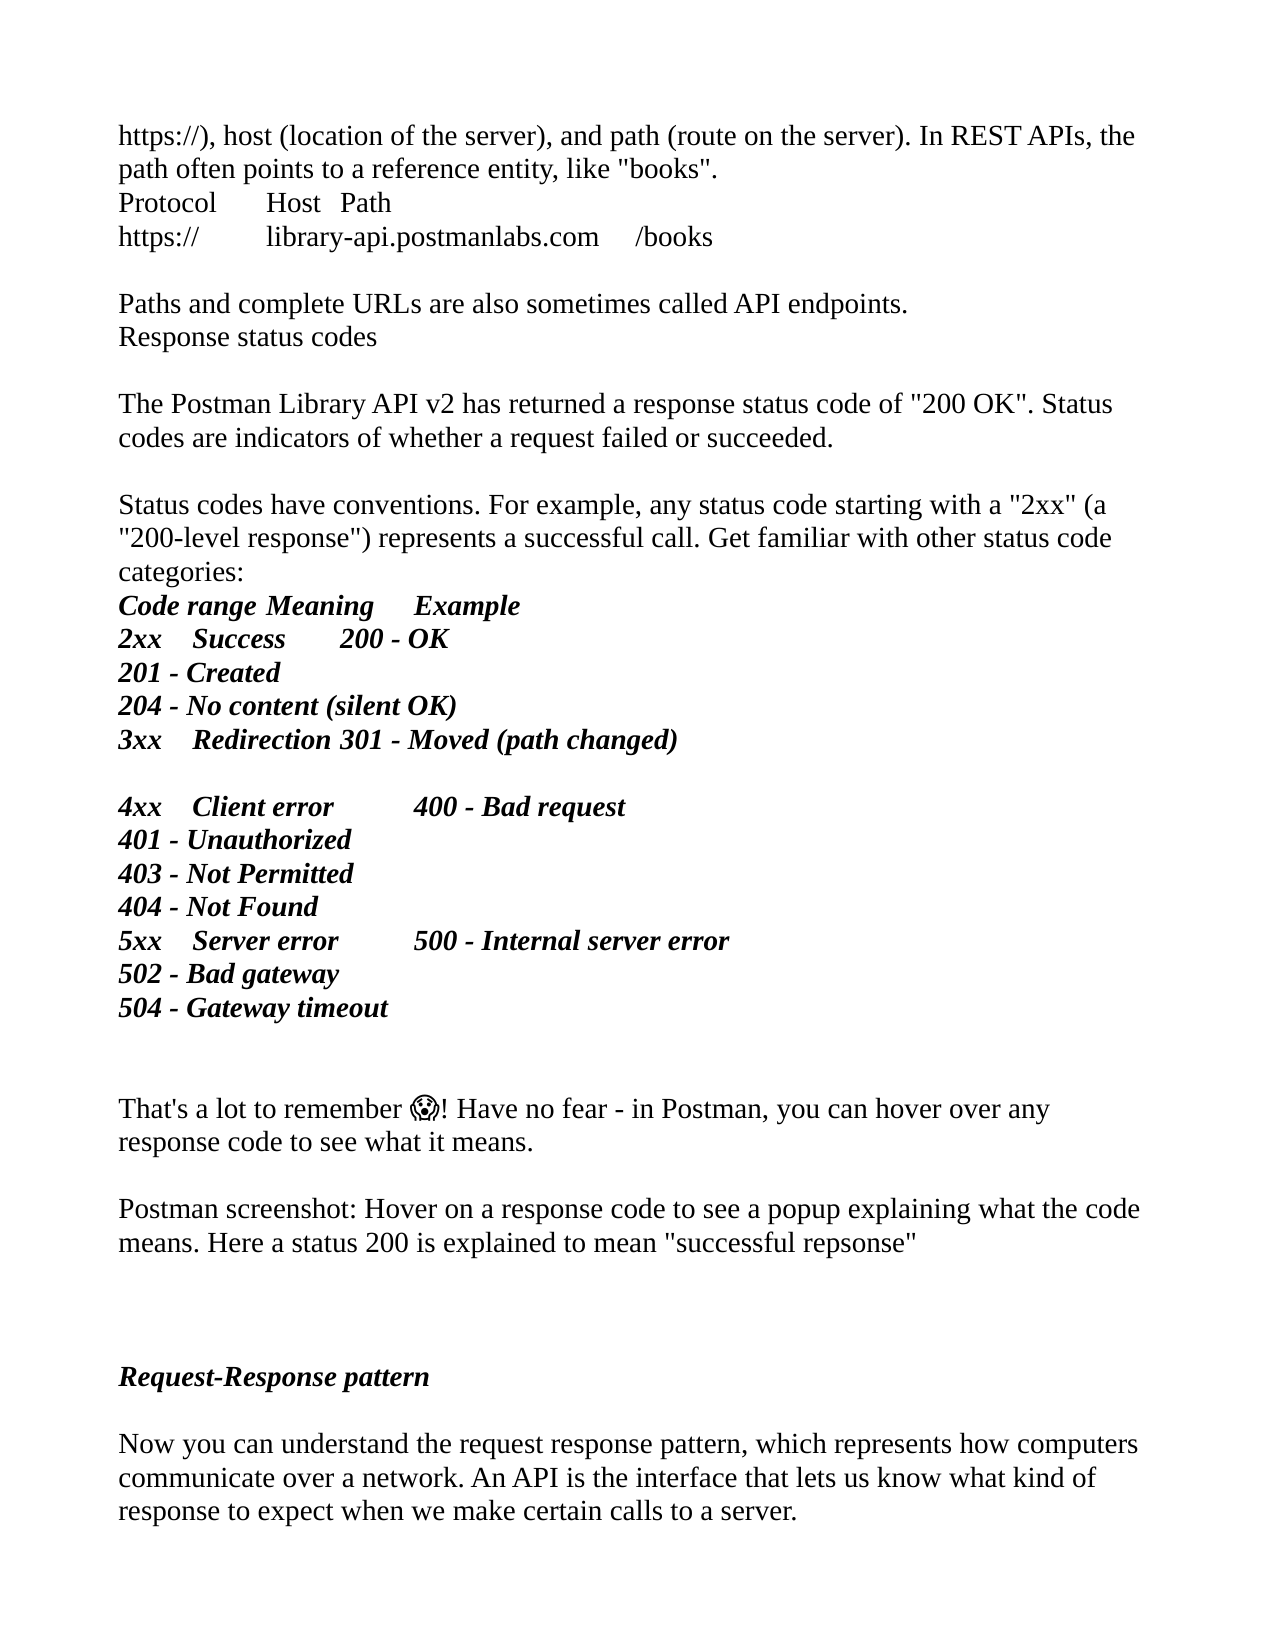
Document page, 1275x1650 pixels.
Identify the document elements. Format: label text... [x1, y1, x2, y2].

text 403 - Not Permitted [118, 856, 1157, 889]
text 502 - Bad gateway [118, 957, 1157, 990]
text Code range Meaning Example [118, 588, 1157, 621]
text Request-Response pattern [118, 1359, 1157, 1393]
text 201 - Created [118, 655, 1157, 688]
text 504 - Gateway timeout [118, 990, 1157, 1024]
text https:// library-api.postmanlabs.com /books [118, 219, 1157, 252]
text That's a lot to remember 😱! Have no fear - in Postman, you can hover over any response code to see what it means. [118, 1091, 1157, 1158]
text 404 - Not Found [118, 889, 1157, 923]
text 204 - No content (silent OK) [118, 688, 1157, 722]
text 3xx Redirection 301 - Moved (path changed) [118, 722, 1157, 755]
text 4xx Client error 400 - Bad request [118, 789, 1157, 822]
text https://), host (location of the server), and path (route on the server). In REST APIs, the path often points to a reference entity, like "books". [118, 118, 1157, 185]
text Response status codes [118, 319, 1157, 353]
text Status codes have conventions. For example, any status code starting with a "2xx" (a "200-level response") represents a successful call. Get familiar with other status code categories: [118, 487, 1157, 588]
text 5xx Server error 500 - Internal server error [118, 923, 1157, 957]
text 2xx Success 200 - OK [118, 621, 1157, 655]
text 401 - Unauthorized [118, 822, 1157, 856]
text Paths and complete URLs are also sometimes called API endpoints. [118, 286, 1157, 319]
text The Postman Library API v2 has returned a response status code of "200 OK". Status codes are indicators of whether a request failed or succeeded. [118, 386, 1157, 453]
text Postman screenshot: Hover on a response code to see a popup explaining what the code means. Here a status 200 is explained to mean "successful repsonse" [118, 1191, 1157, 1258]
text Now you can understand the request response pattern, which represents how computers communicate over a network. An API is the interface that lets us know what kind of response to expect when we make certain calls to a server. [118, 1426, 1157, 1527]
text Protocol Host Path [118, 185, 1157, 219]
